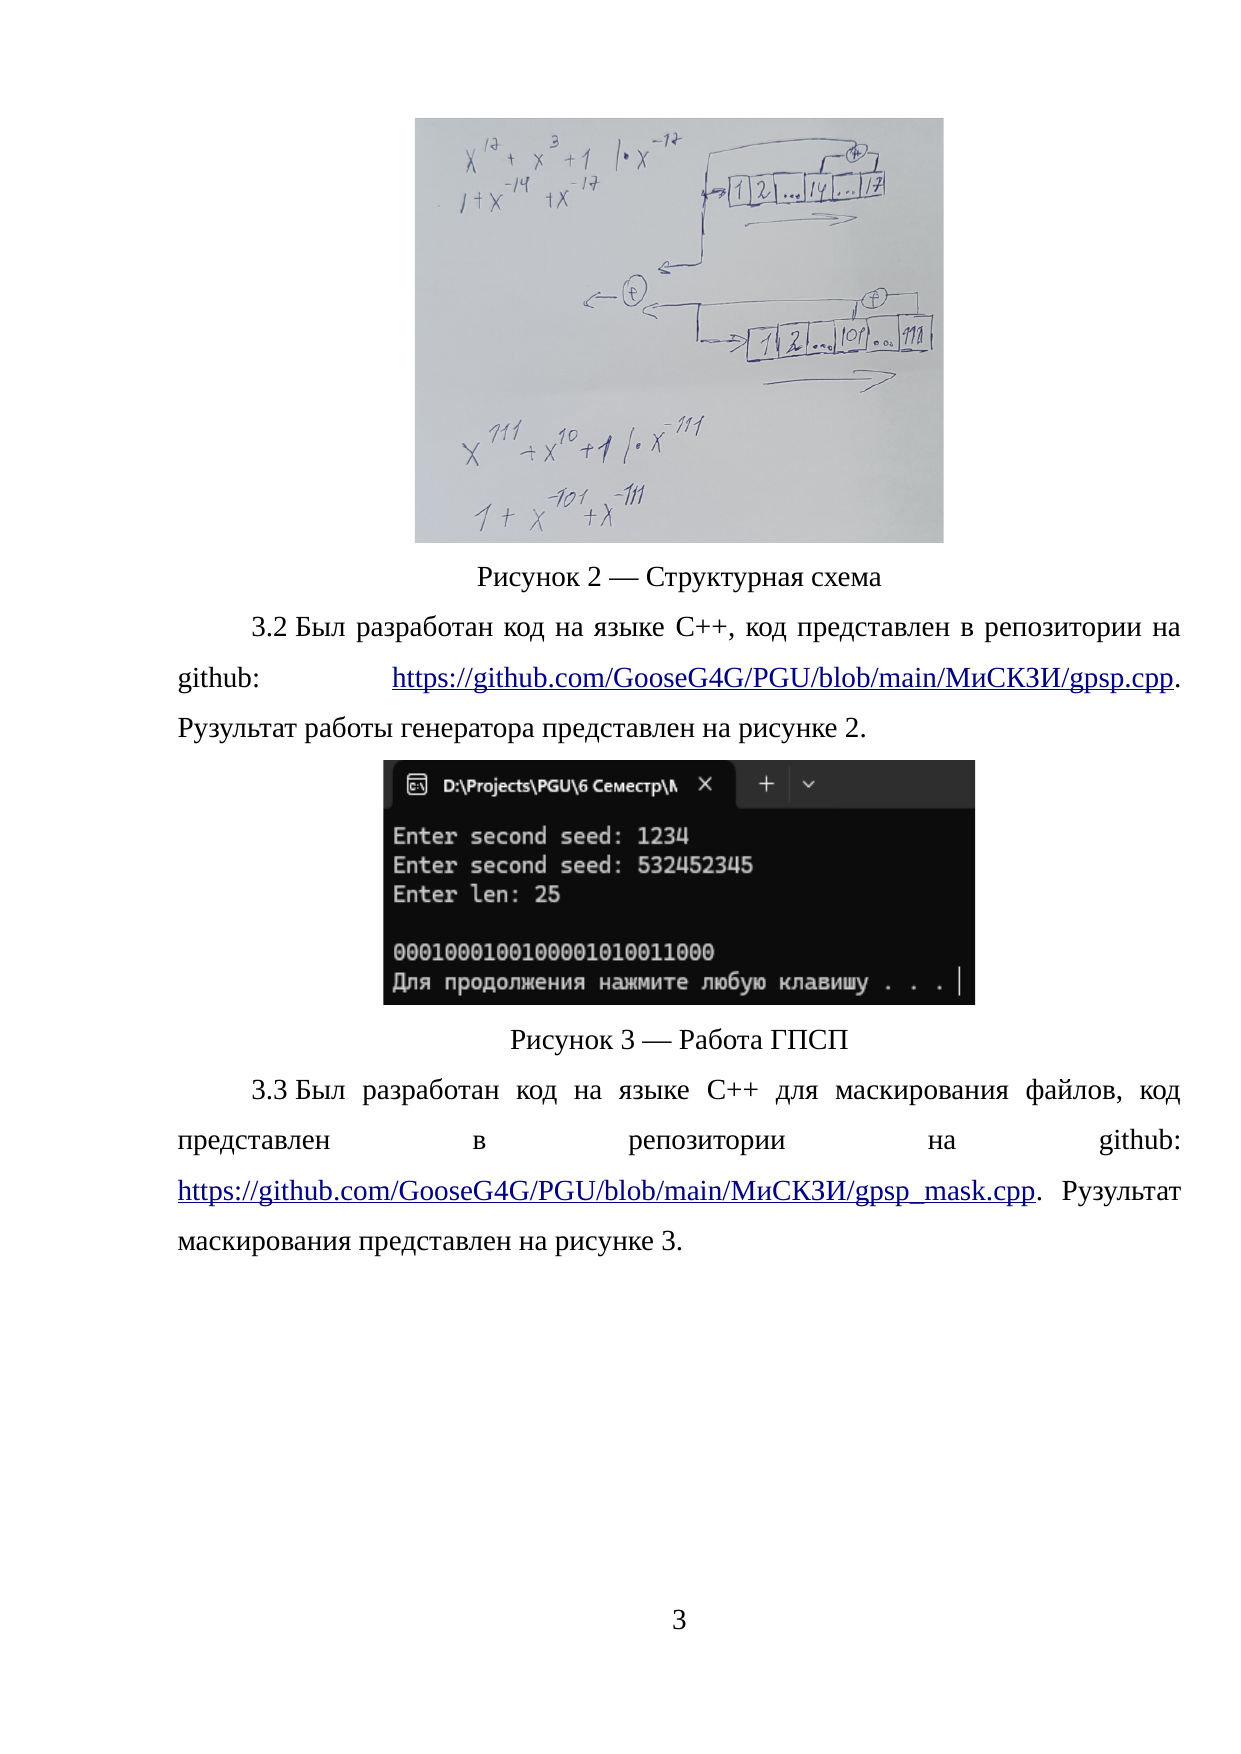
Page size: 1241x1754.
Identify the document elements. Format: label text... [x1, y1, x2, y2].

picture [414, 118, 944, 543]
list Был разработан код на языке C++ для маскирования файлов, код представлен в репозитории на github: https://github.com/GooseG4G/PGU/blob/main/МиСКЗИ/gpsp_mask.cpp. Рузультат маскирования представлен на рисунке 3. [177, 1072, 1181, 1257]
picture [383, 760, 976, 1005]
text Рисунок 2 — Структурная схема [177, 118, 1181, 593]
text Рисунок 3 — Работа ГПСП [177, 760, 1181, 1055]
list Был разработан код на языке C++, код представлен в репозитории на github: https://github.com/GooseG4G/PGU/blob/main/МиСКЗИ/gpsp.cpp. Рузультат работы генератора представлен на рисунке 2. [177, 609, 1181, 744]
